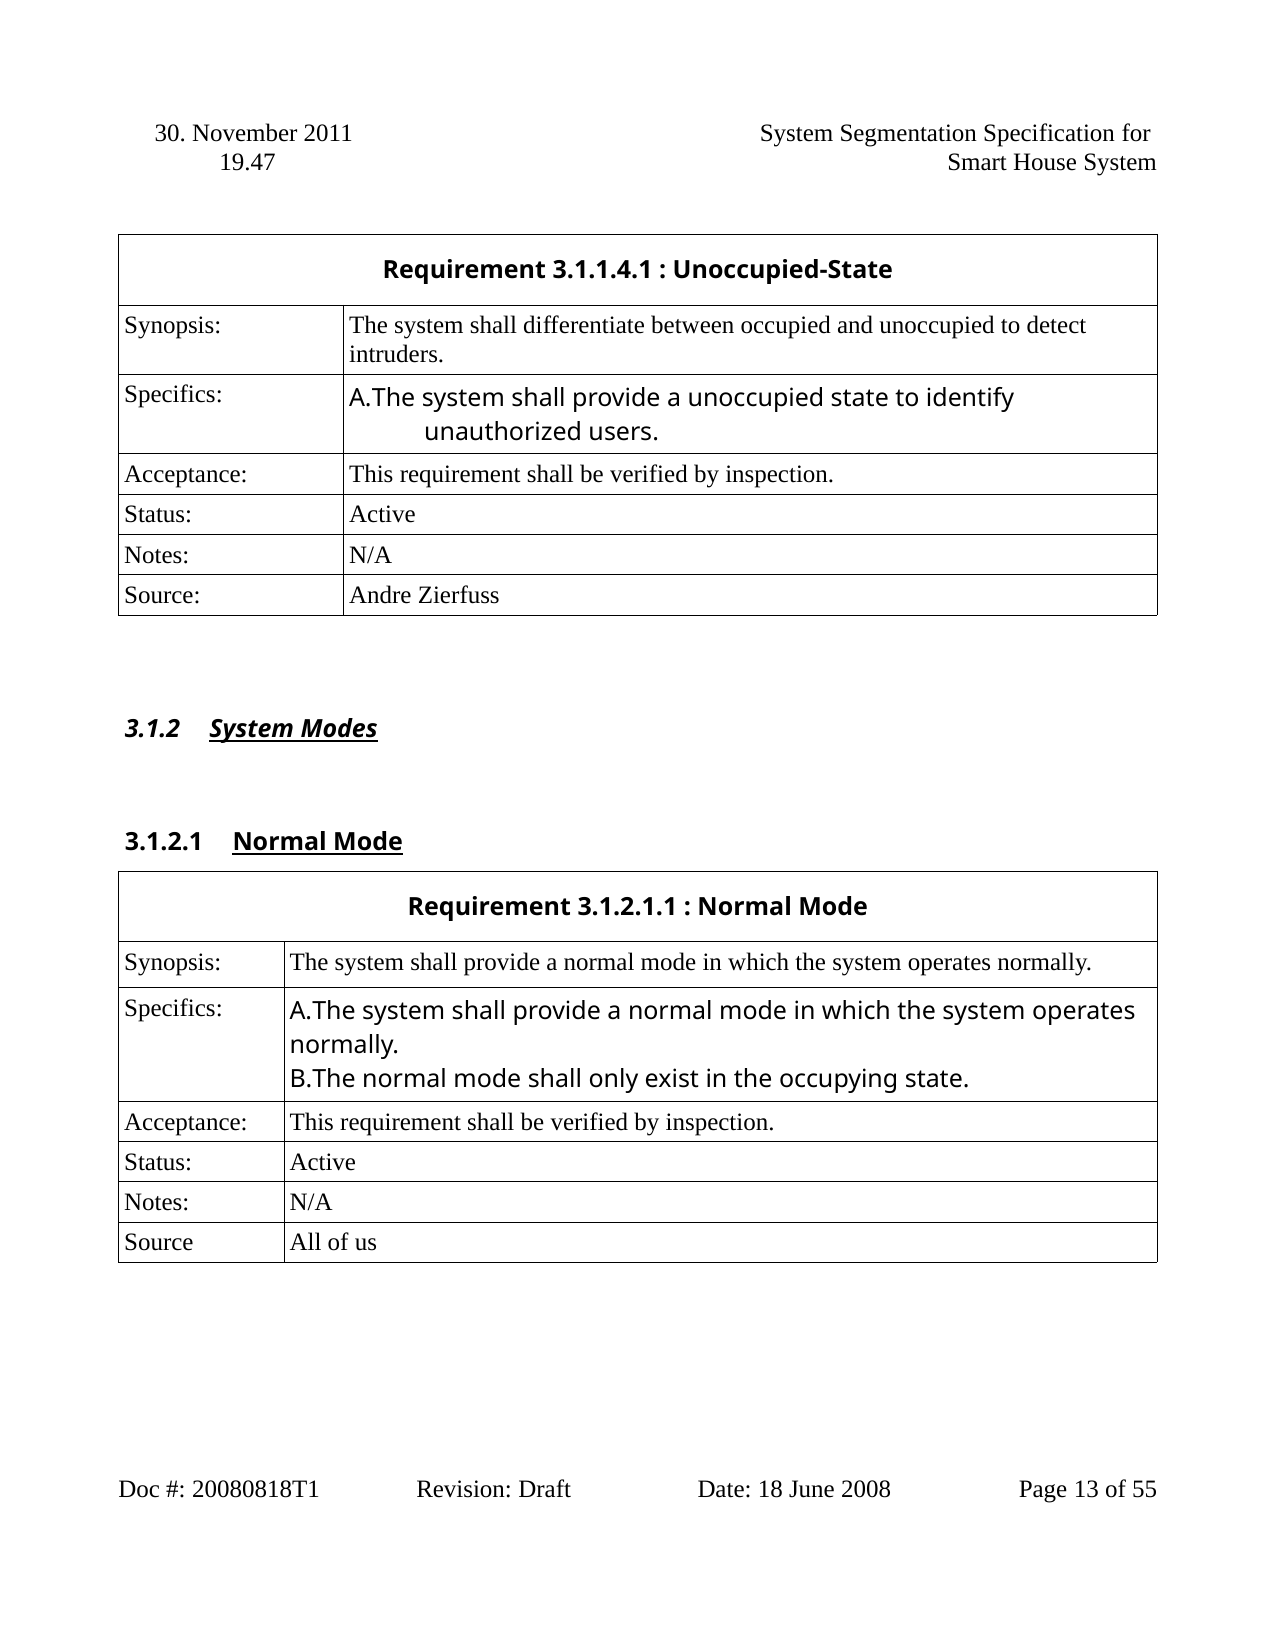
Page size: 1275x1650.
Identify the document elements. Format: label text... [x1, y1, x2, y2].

table_cell Notes: [119, 535, 343, 574]
table_cell Acceptance: [119, 1102, 284, 1141]
table_header Requirement 3.1.1.4.1 : Unoccupied-State [119, 235, 1157, 304]
subtitle System Modes [118, 711, 1157, 745]
table_cell N/A [344, 535, 1157, 574]
table_cell The system shall provide a normal mode in which the system operates normally. The normal mode shall only exist in the occupying state. [285, 988, 1157, 1101]
table_cell The system shall differentiate between occupied and unoccupied to detect intruders. [344, 306, 1157, 373]
table_cell Andre Zierfuss [344, 575, 1157, 614]
table_cell Source [119, 1223, 284, 1262]
table_cell Status: [119, 1142, 284, 1181]
subtitle Normal Mode [118, 824, 1157, 858]
table_cell Specifics: [119, 988, 284, 1101]
table_cell Specifics: [119, 375, 343, 453]
table_cell Source: [119, 575, 343, 614]
table_cell Active [344, 495, 1157, 534]
table_cell Synopsis: [119, 942, 284, 987]
table_cell Synopsis: [119, 306, 343, 373]
table_cell The system shall provide a unoccupied state to identify unauthorized users. [344, 375, 1157, 453]
table_header Requirement 3.1.2.1.1 : Normal Mode [119, 872, 1157, 941]
table_cell Active [285, 1142, 1157, 1181]
table_cell Notes: [119, 1182, 284, 1222]
table_cell This requirement shall be verified by inspection. [285, 1102, 1157, 1141]
table_cell All of us [285, 1223, 1157, 1262]
table_cell N/A [285, 1182, 1157, 1222]
table_cell Acceptance: [119, 454, 343, 493]
table_cell This requirement shall be verified by inspection. [344, 454, 1157, 493]
table_cell The system shall provide a normal mode in which the system operates normally. [285, 942, 1157, 987]
table_cell Status: [119, 495, 343, 534]
